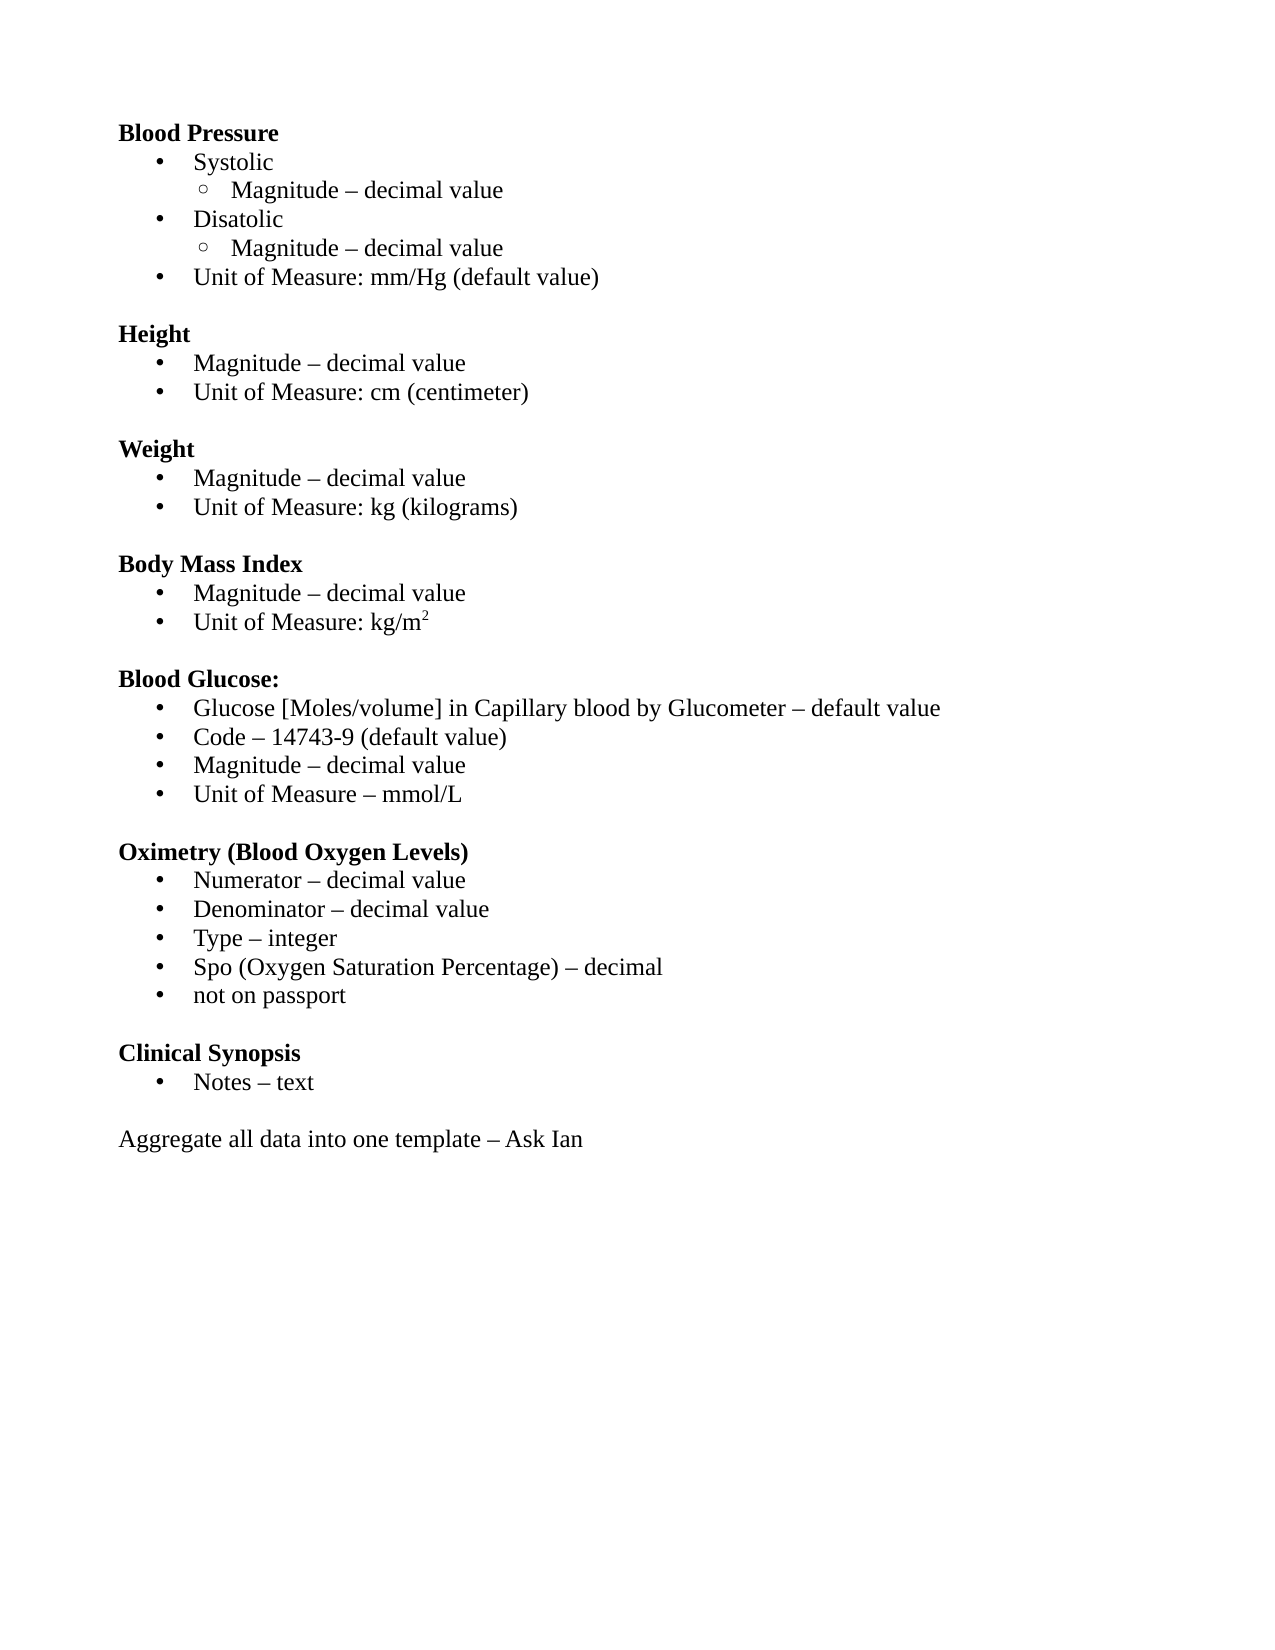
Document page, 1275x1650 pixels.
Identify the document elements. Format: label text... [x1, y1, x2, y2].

list Systolic [156, 147, 1157, 176]
list Unit of Measure: kg (kilograms) [156, 492, 1157, 521]
list Unit of Measure: mm/Hg (default value) [156, 262, 1157, 291]
text Oximetry (Blood Oxygen Levels) [118, 837, 1157, 866]
list Code – 14743-9 (default value) [156, 722, 1157, 751]
list Unit of Measure: cm (centimeter) [156, 377, 1157, 406]
list Type – integer [156, 923, 1157, 952]
list Numerator – decimal value [156, 866, 1157, 894]
list Magnitude – decimal value [193, 176, 1157, 204]
text Weight [118, 434, 1157, 463]
text Height [118, 319, 1157, 348]
list not on passport [156, 981, 1157, 1009]
list Spo (Oxygen Saturation Percentage) – decimal [156, 952, 1157, 981]
list Magnitude – decimal value [156, 751, 1157, 779]
text Aggregate all data into one template – Ask Ian [118, 1124, 1157, 1153]
text Blood Glucose: [118, 664, 1157, 693]
list Magnitude – decimal value [156, 578, 1157, 607]
list Glucose [Moles/volume] in Capillary blood by Glucometer – default value [156, 693, 1157, 722]
list Magnitude – decimal value [193, 233, 1157, 262]
text Body Mass Index [118, 549, 1157, 578]
text Clinical Synopsis [118, 1038, 1157, 1067]
list Magnitude – decimal value [156, 463, 1157, 492]
list Magnitude – decimal value [156, 348, 1157, 377]
list Unit of Measure: kg/m2 [156, 607, 1157, 636]
list Denominator – decimal value [156, 894, 1157, 923]
text Blood Pressure [118, 118, 1157, 147]
list Unit of Measure – mmol/L [156, 779, 1157, 808]
list Disatolic [156, 204, 1157, 233]
list Notes – text [156, 1067, 1157, 1096]
